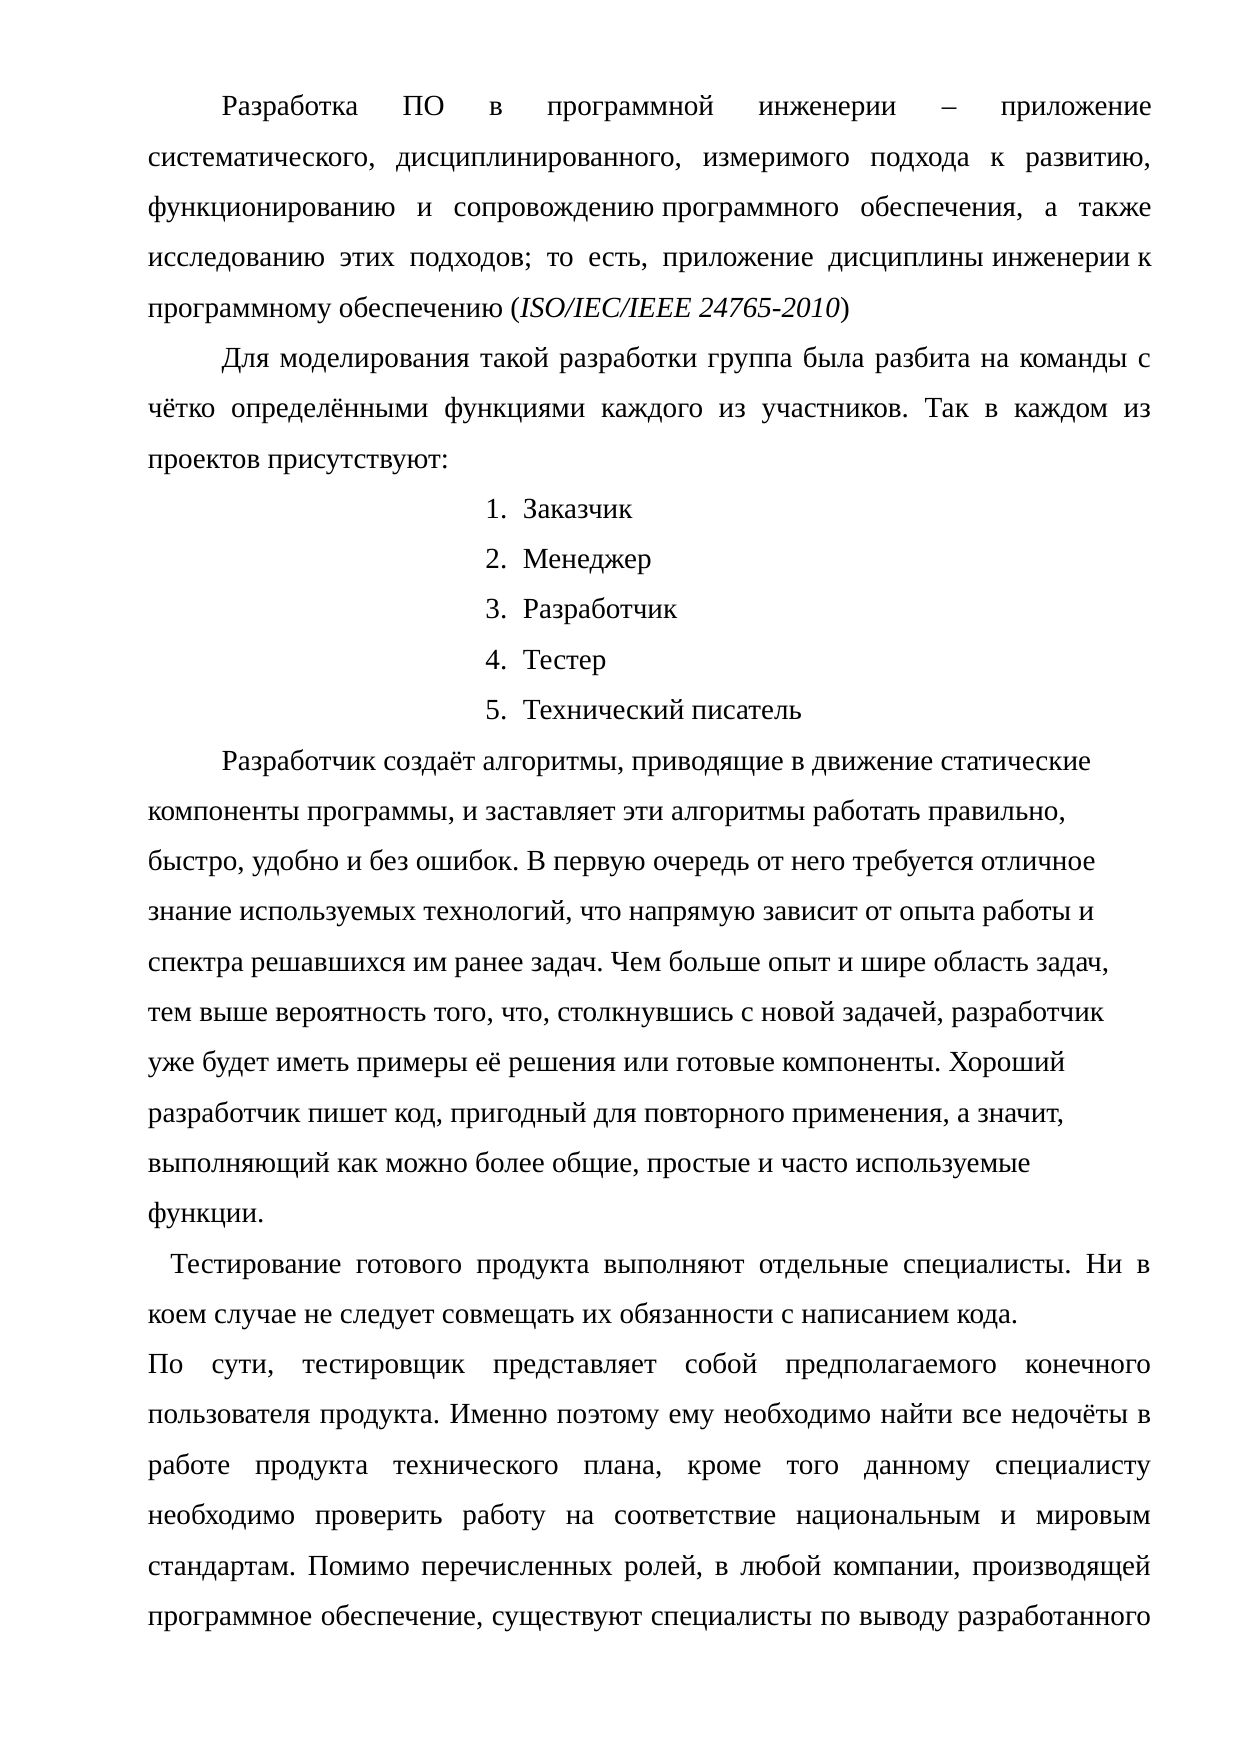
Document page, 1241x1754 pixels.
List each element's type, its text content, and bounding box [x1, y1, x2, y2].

list Заказчик [485, 491, 1152, 524]
text Тестирование готового продукта выполняют отдельные специалисты. Ни в коем случае не следует совмещать их обязанности с написанием кода. [148, 1246, 1152, 1329]
list Менеджер [485, 541, 1152, 575]
text Разработка ПО в программной инженерии – приложение систематического, дисциплинированного, измеримого подхода к развитию, функционированию и сопровождению программного обеспечения, а также исследованию этих подходов; то есть, приложение дисциплины инженерии к программному обеспечению (ISO/IEC/IEEE 24765-2010) [148, 88, 1152, 323]
text Для моделирования такой разработки группа была разбита на команды с чётко определёнными функциями каждого из участников. Так в каждом из проектов присутствуют: [148, 340, 1152, 474]
list Разработчик [485, 592, 1152, 625]
list Технический писатель [485, 692, 1152, 726]
text Разработчик создаёт алгоритмы, приводящие в движение статические компоненты программы, и заставляет эти алгоритмы работать правильно, быстро, удобно и без ошибок. В первую очередь от него требуется отличное знание используемых технологий, что напрямую зависит от опыта работы и спектра решавшихся им ранее задач. Чем больше опыт и шире область задач, тем выше вероятность того, что, столкнувшись с новой задачей, разработчик уже будет иметь примеры её решения или готовые компоненты. Хороший разработчик пишет код, пригодный для повторного применения, а значит, выполняющий как можно более общие, простые и часто используемые функции. [148, 743, 1152, 1229]
text По сути, тестировщик представляет собой предполагаемого конечного пользователя продукта. Именно поэтому ему необходимо найти все недочёты в работе продукта технического плана, кроме того данному специалисту необходимо проверить работу на соответствие национальным и мировым стандартам. Помимо перечисленных ролей, в любой компании, производящей программное обеспечение, существуют специалисты по выводу разработанного [148, 1346, 1152, 1631]
list Тестер [485, 642, 1152, 676]
